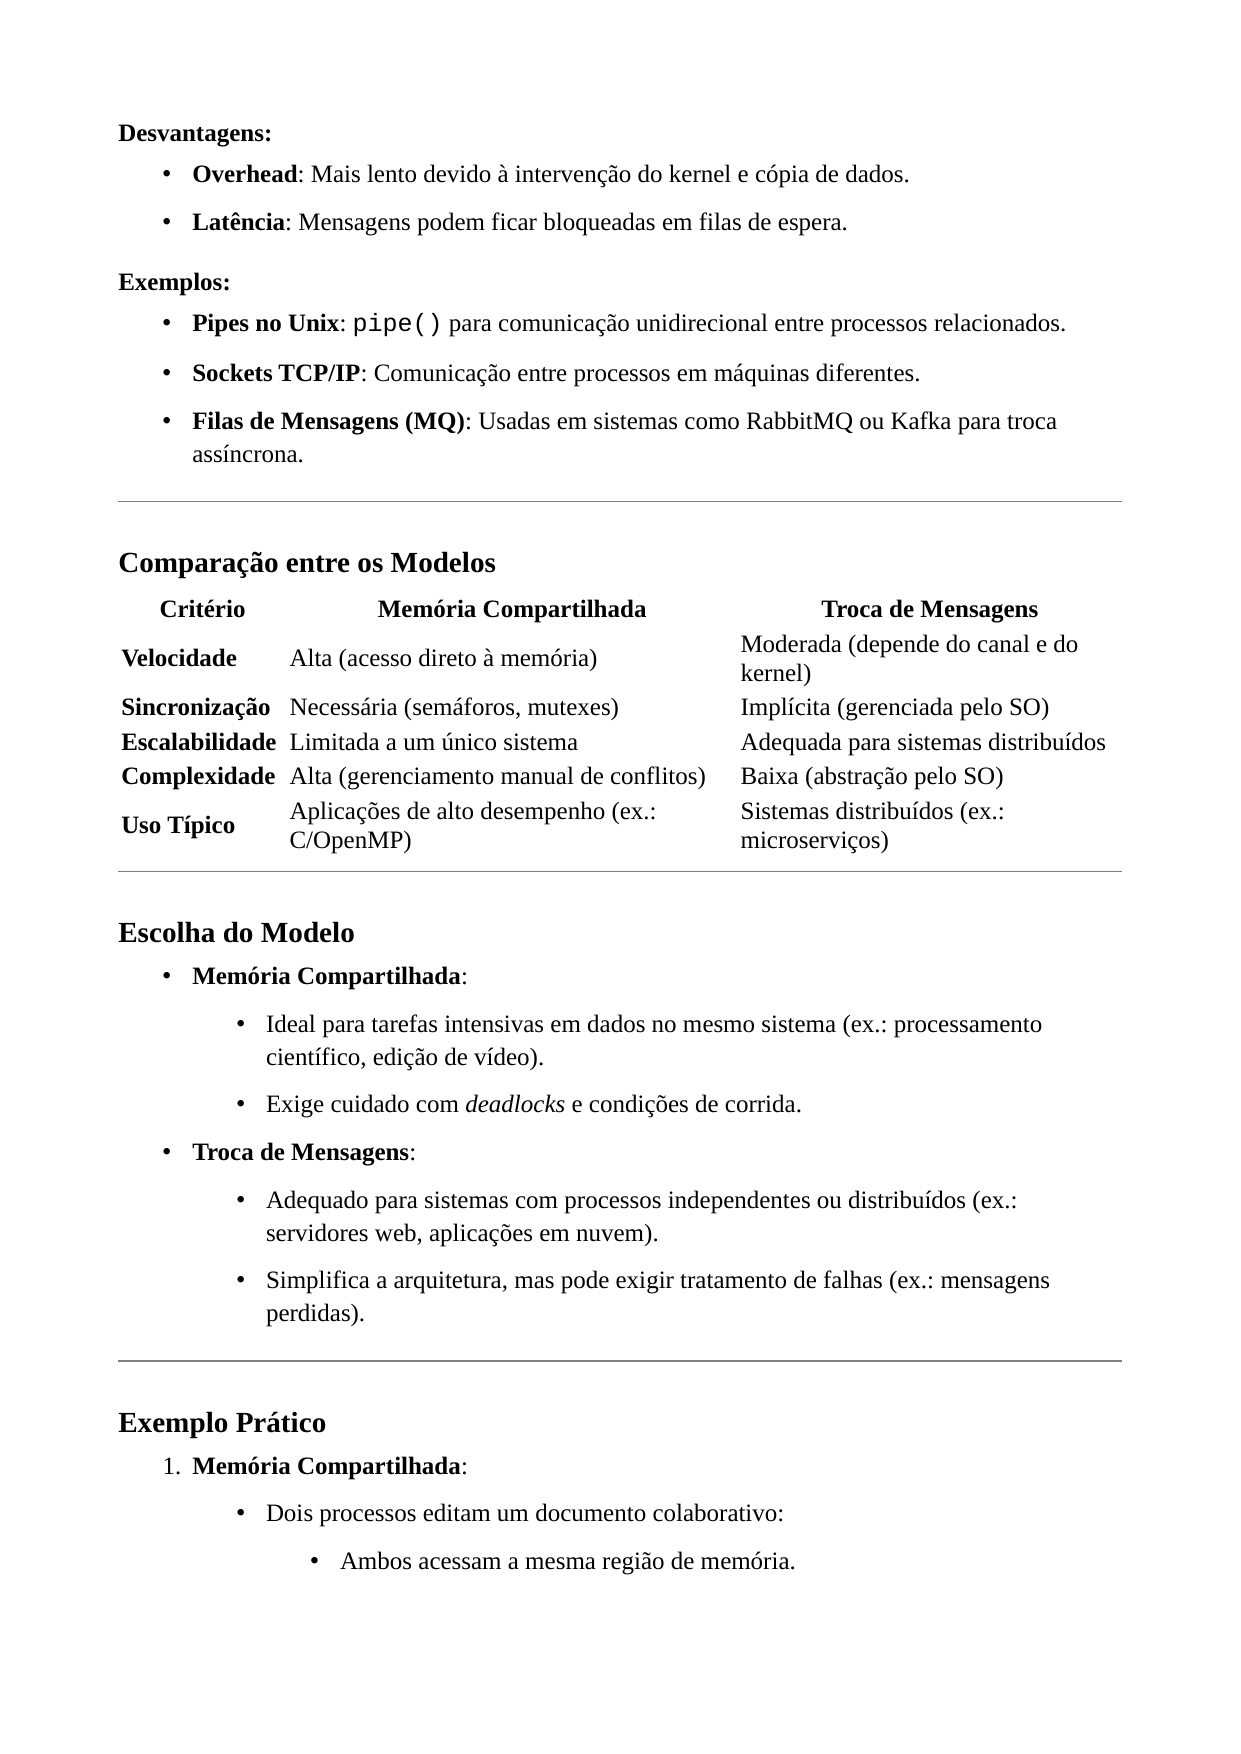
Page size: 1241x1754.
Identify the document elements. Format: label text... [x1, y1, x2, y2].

table_header Critério [118, 591, 286, 626]
list Memória Compartilhada: [162, 961, 1122, 990]
table_cell Sistemas distribuídos (ex.: microserviços) [738, 793, 1122, 856]
table_cell Limitada a um único sistema [286, 724, 737, 758]
subtitle Desvantagens: [118, 118, 1122, 147]
table_cell Alta (acesso direto à memória) [286, 626, 737, 689]
list Sockets TCP/IP: Comunicação entre processos em máquinas diferentes. [162, 358, 1122, 387]
list Overhead: Mais lento devido à intervenção do kernel e cópia de dados. [162, 159, 1122, 188]
subtitle Comparação entre os Modelos [118, 545, 1122, 579]
table_cell Uso Típico [118, 793, 286, 856]
table_cell Escalabilidade [118, 724, 286, 758]
list Latência: Mensagens podem ficar bloqueadas em filas de espera. [162, 207, 1122, 236]
list Ideal para tarefas intensivas em dados no mesmo sistema (ex.: processamento científico, edição de vídeo). [236, 1009, 1122, 1071]
table_cell Necessária (semáforos, mutexes) [286, 689, 737, 724]
table_cell Complexidade [118, 759, 286, 793]
table_cell Baixa (abstração pelo SO) [738, 759, 1122, 793]
list Exige cuidado com deadlocks e condições de corrida. [236, 1089, 1122, 1118]
list Troca de Mensagens: [162, 1137, 1122, 1166]
table_cell Implícita (gerenciada pelo SO) [738, 689, 1122, 724]
table_header Troca de Mensagens [738, 591, 1122, 626]
list Adequado para sistemas com processos independentes ou distribuídos (ex.: servidores web, aplicações em nuvem). [236, 1185, 1122, 1247]
table_cell Alta (gerenciamento manual de conflitos) [286, 759, 737, 793]
subtitle Exemplos: [118, 267, 1122, 296]
table_cell Aplicações de alto desempenho (ex.: C/OpenMP) [286, 793, 737, 856]
list Simplifica a arquitetura, mas pode exigir tratamento de falhas (ex.: mensagens perdidas). [236, 1265, 1122, 1327]
table_cell Adequada para sistemas distribuídos [738, 724, 1122, 758]
table_cell Sincronização [118, 689, 286, 724]
list Filas de Mensagens (MQ): Usadas em sistemas como RabbitMQ ou Kafka para troca assíncrona. [162, 406, 1122, 468]
list Memória Compartilhada: [162, 1451, 1122, 1480]
list Dois processos editam um documento colaborativo: [236, 1498, 1122, 1527]
table_cell Velocidade [118, 626, 286, 689]
list Pipes no Unix: pipe() para comunicação unidirecional entre processos relacionados. [162, 308, 1122, 339]
subtitle Escolha do Modelo [118, 915, 1122, 949]
table_cell Moderada (depende do canal e do kernel) [738, 626, 1122, 689]
subtitle Exemplo Prático [118, 1405, 1122, 1438]
list Ambos acessam a mesma região de memória. [310, 1546, 1122, 1575]
table_header Memória Compartilhada [286, 591, 737, 626]
